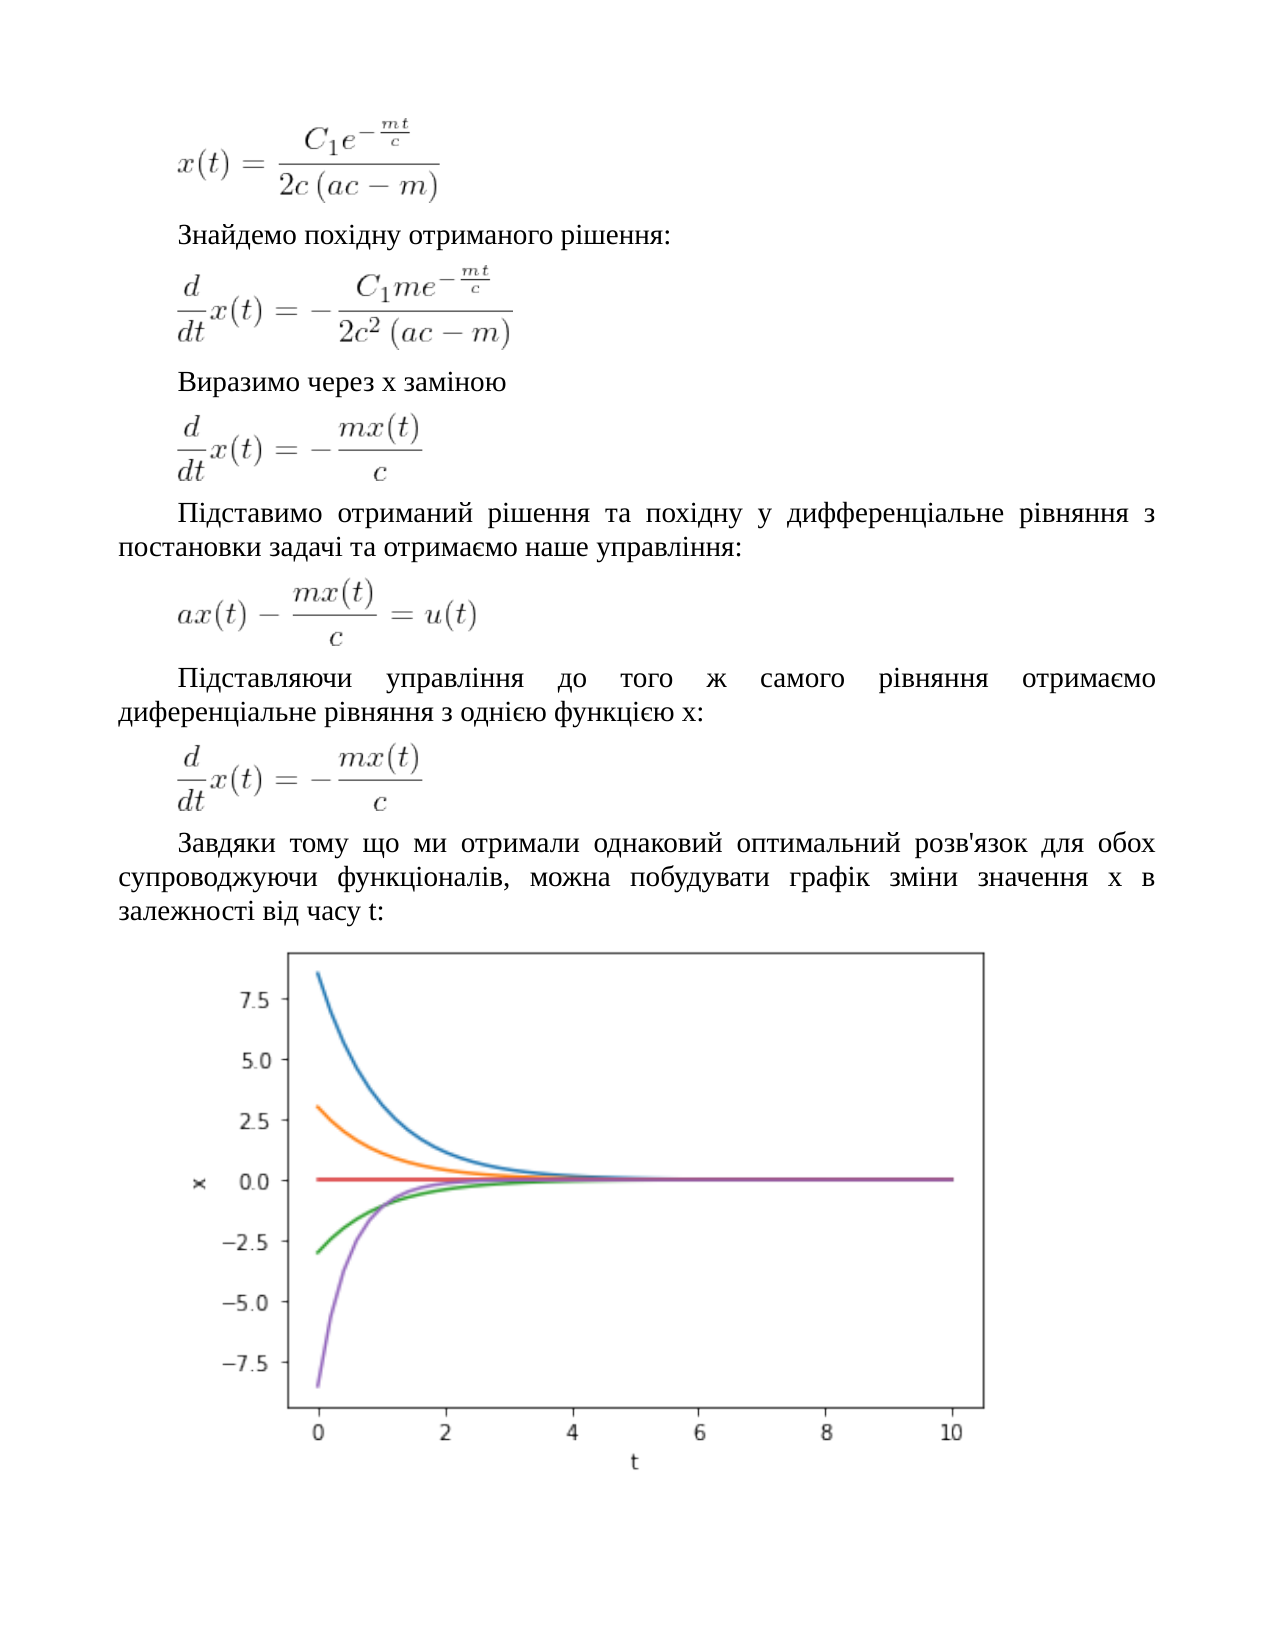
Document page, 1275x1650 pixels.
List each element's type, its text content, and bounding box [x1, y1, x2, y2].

text Підставимо отриманий рішення та похідну у дифференціальне рівняння з постановки задачі та отримаємо наше управління: [118, 496, 1157, 563]
text Знайдемо похідну отриманого рішення: [118, 217, 1157, 251]
text Виразимо через x заміною [118, 364, 1157, 398]
text Завдяки тому що ми отримали однаковий оптимальний розв'язок для обох супроводжуючи функціоналів, можна побудувати графік зміни значення x в залежності від часу t: [118, 826, 1157, 926]
text Підставляючи управління до того ж самого рівняння отримаємо диференціальне рівняння з однією функцією x: [118, 661, 1157, 728]
picture [177, 940, 998, 1487]
picture [177, 742, 423, 811]
picture [177, 265, 513, 350]
picture [177, 412, 423, 481]
picture [177, 118, 440, 203]
picture [177, 577, 476, 646]
